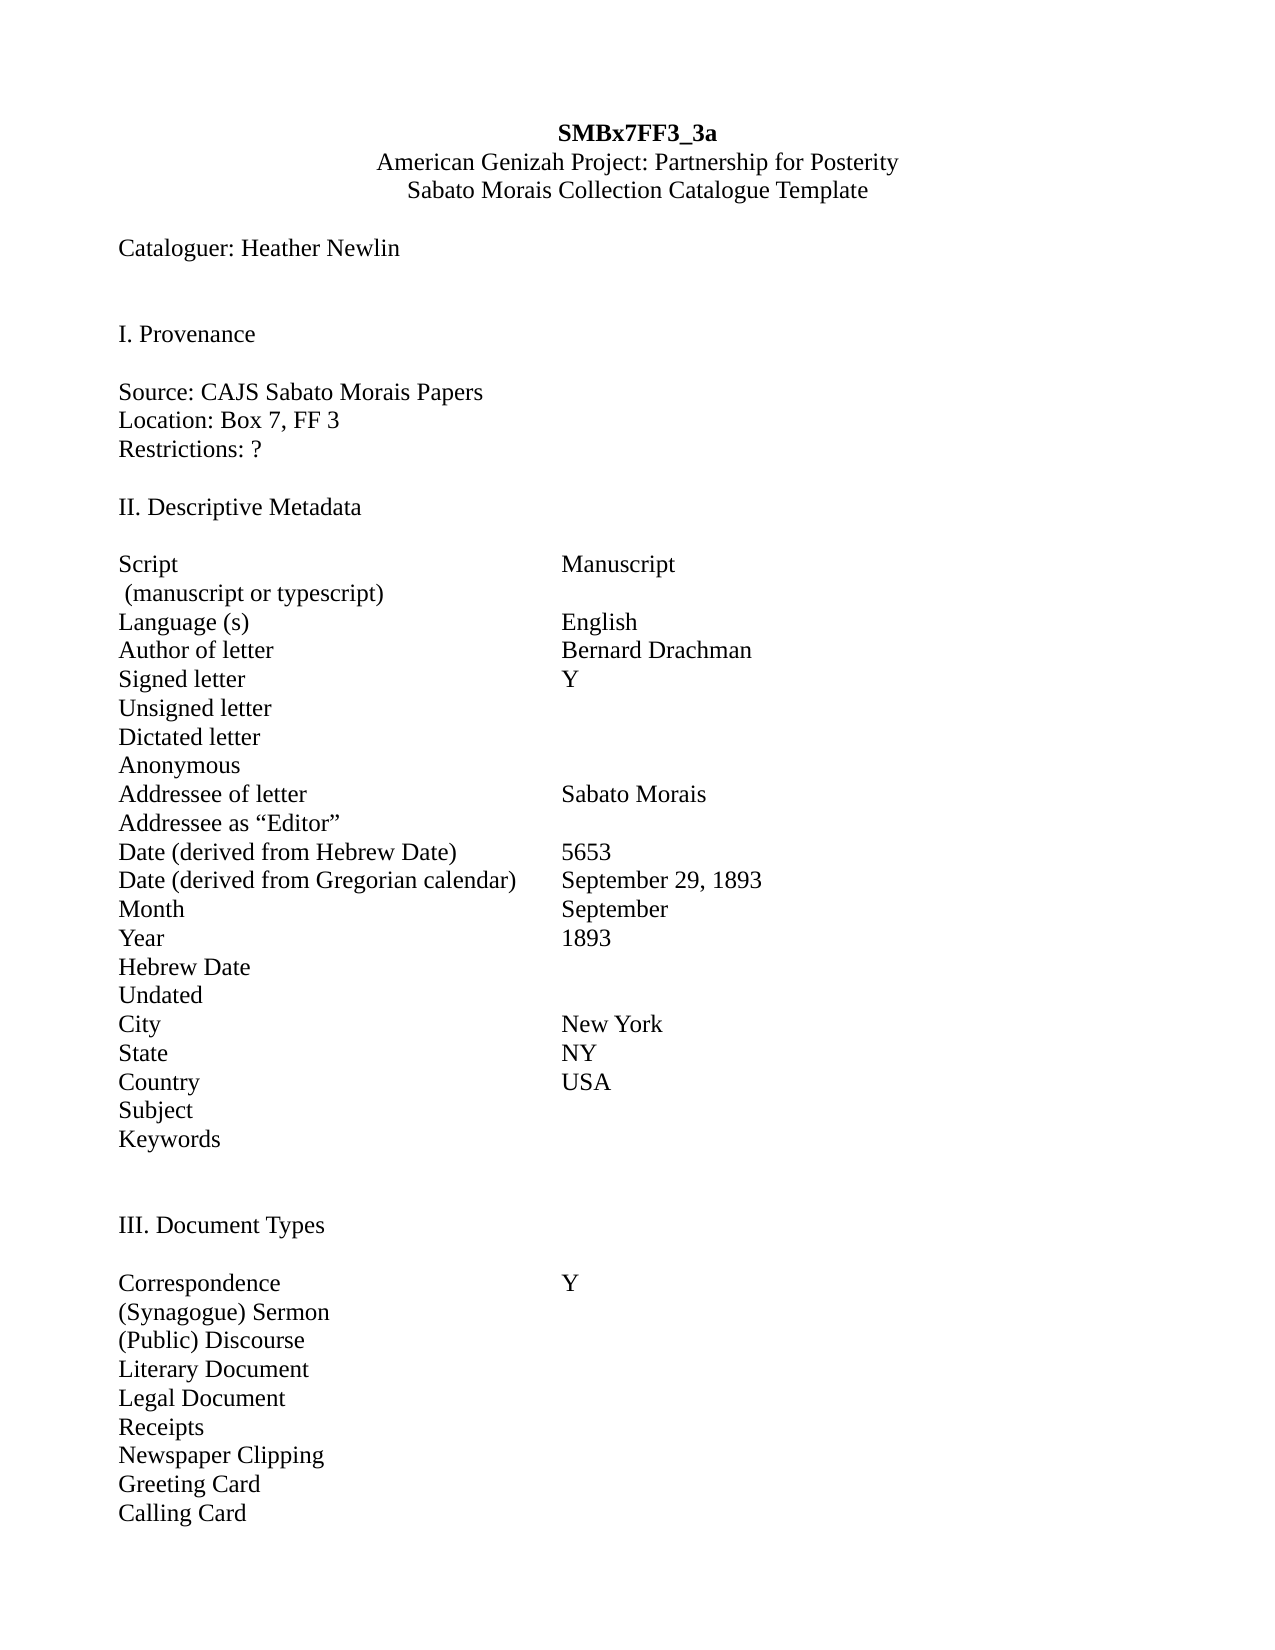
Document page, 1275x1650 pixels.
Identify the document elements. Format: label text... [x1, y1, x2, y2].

text II. Descriptive Metadata [118, 492, 1157, 521]
text State NY [118, 1038, 1157, 1067]
text Undated [118, 981, 1157, 1009]
text Restrictions: ? [118, 434, 1157, 463]
text Greeting Card [118, 1469, 1157, 1498]
text Date (derived from Gregorian calendar) September 29, 1893 [118, 866, 1157, 894]
text (Public) Discourse [118, 1326, 1157, 1354]
text Addressee as “Editor” [118, 808, 1157, 837]
text Author of letter Bernard Drachman [118, 636, 1157, 664]
text III. Document Types [118, 1211, 1157, 1239]
text (manuscript or typescript) [118, 578, 1157, 607]
text Year 1893 [118, 923, 1157, 952]
text Country USA [118, 1067, 1157, 1096]
text Anonymous [118, 751, 1157, 779]
text Calling Card [118, 1498, 1157, 1527]
text Location: Box 7, FF 3 [118, 406, 1157, 434]
text Literary Document [118, 1354, 1157, 1383]
text Source: CAJS Sabato Morais Papers [118, 377, 1157, 406]
text Language (s) English [118, 607, 1157, 636]
text Signed letter Y [118, 664, 1157, 693]
text Sabato Morais Collection Catalogue Template [118, 176, 1157, 204]
text Keywords [118, 1124, 1157, 1153]
text Addressee of letter Sabato Morais [118, 779, 1157, 808]
text Newspaper Clipping [118, 1441, 1157, 1469]
text American Genizah Project: Partnership for Posterity [118, 147, 1157, 176]
text Cataloguer: Heather Newlin [118, 233, 1157, 262]
text Unsigned letter [118, 693, 1157, 722]
text Receipts [118, 1412, 1157, 1441]
text I. Provenance [118, 319, 1157, 348]
text Subject [118, 1096, 1157, 1124]
text SMBx7FF3_3a [118, 118, 1157, 147]
text Correspondence Y [118, 1268, 1157, 1297]
text Date (derived from Hebrew Date) 5653 [118, 837, 1157, 866]
text Dictated letter [118, 722, 1157, 751]
text Hebrew Date [118, 952, 1157, 981]
text City New York [118, 1009, 1157, 1038]
text Script Manuscript [118, 549, 1157, 578]
text (Synagogue) Sermon [118, 1297, 1157, 1326]
text Legal Document [118, 1383, 1157, 1412]
text Month September [118, 894, 1157, 923]
